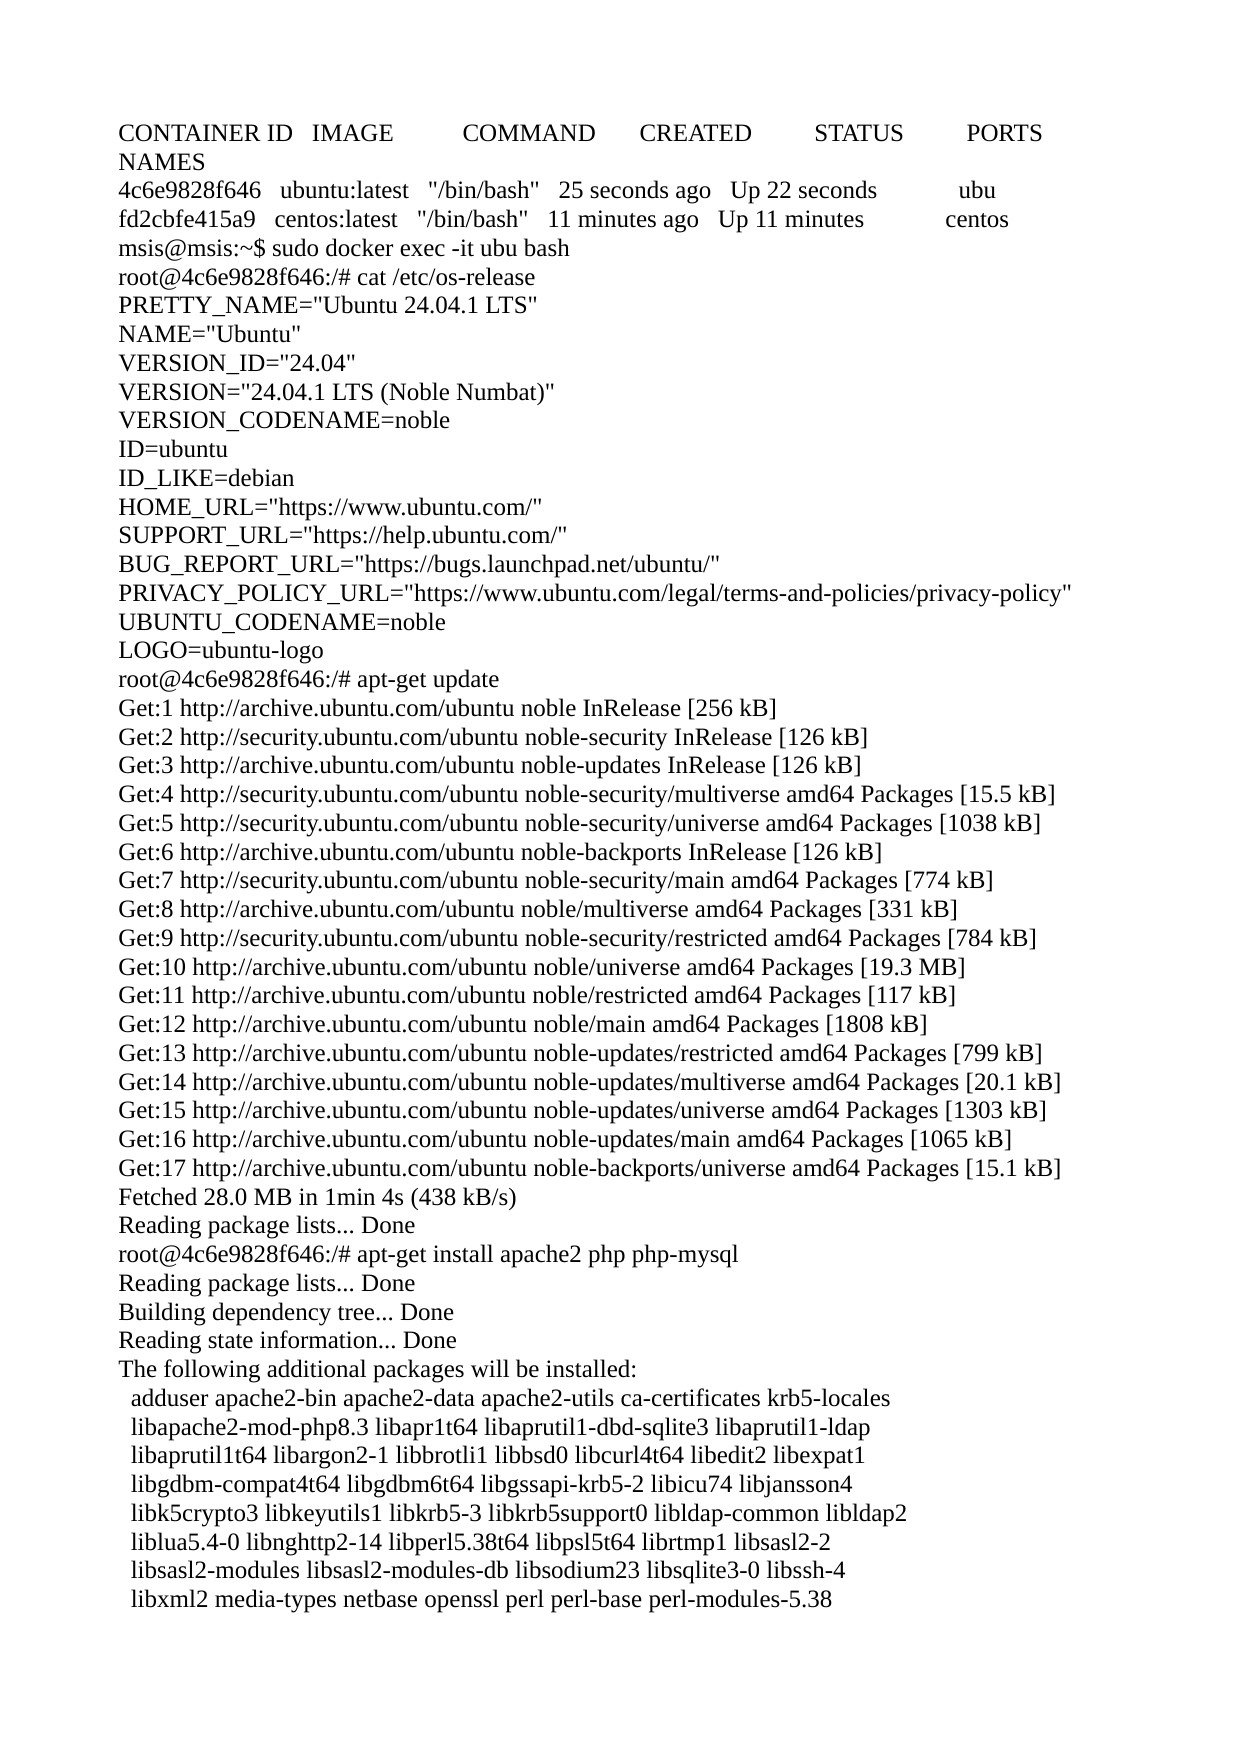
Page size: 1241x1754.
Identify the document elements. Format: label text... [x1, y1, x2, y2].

text libapache2-mod-php8.3 libapr1t64 libaprutil1-dbd-sqlite3 libaprutil1-ldap [118, 1412, 1122, 1441]
text msis@msis:~$ sudo docker exec -it ubu bash [118, 233, 1122, 262]
text Get:11 http://archive.ubuntu.com/ubuntu noble/restricted amd64 Packages [117 kB] [118, 981, 1122, 1009]
text libaprutil1t64 libargon2-1 libbrotli1 libbsd0 libcurl4t64 libedit2 libexpat1 [118, 1441, 1122, 1469]
text LOGO=ubuntu-logo [118, 636, 1122, 664]
text 4c6e9828f646 ubuntu:latest "/bin/bash" 25 seconds ago Up 22 seconds ubu [118, 176, 1122, 204]
text Get:6 http://archive.ubuntu.com/ubuntu noble-backports InRelease [126 kB] [118, 837, 1122, 866]
text NAME="Ubuntu" [118, 319, 1122, 348]
text fd2cbfe415a9 centos:latest "/bin/bash" 11 minutes ago Up 11 minutes centos [118, 204, 1122, 233]
text adduser apache2-bin apache2-data apache2-utils ca-certificates krb5-locales [118, 1383, 1122, 1412]
text Get:1 http://archive.ubuntu.com/ubuntu noble InRelease [256 kB] [118, 693, 1122, 722]
text Get:10 http://archive.ubuntu.com/ubuntu noble/universe amd64 Packages [19.3 MB] [118, 952, 1122, 981]
text ID=ubuntu [118, 434, 1122, 463]
text Get:3 http://archive.ubuntu.com/ubuntu noble-updates InRelease [126 kB] [118, 751, 1122, 779]
text UBUNTU_CODENAME=noble [118, 607, 1122, 636]
text Get:16 http://archive.ubuntu.com/ubuntu noble-updates/main amd64 Packages [1065 kB] [118, 1124, 1122, 1153]
text root@4c6e9828f646:/# cat /etc/os-release [118, 262, 1122, 291]
text root@4c6e9828f646:/# apt-get update [118, 664, 1122, 693]
text CONTAINER ID IMAGE COMMAND CREATED STATUS PORTS NAMES [118, 118, 1122, 176]
text Reading package lists... Done [118, 1268, 1122, 1297]
text libk5crypto3 libkeyutils1 libkrb5-3 libkrb5support0 libldap-common libldap2 [118, 1498, 1122, 1527]
text ID_LIKE=debian [118, 463, 1122, 492]
text Fetched 28.0 MB in 1min 4s (438 kB/s) [118, 1182, 1122, 1211]
text Get:9 http://security.ubuntu.com/ubuntu noble-security/restricted amd64 Packages [784 kB] [118, 923, 1122, 952]
text Get:4 http://security.ubuntu.com/ubuntu noble-security/multiverse amd64 Packages [15.5 kB] [118, 779, 1122, 808]
text root@4c6e9828f646:/# apt-get install apache2 php php-mysql [118, 1239, 1122, 1268]
text SUPPORT_URL="https://help.ubuntu.com/" [118, 521, 1122, 549]
text Get:12 http://archive.ubuntu.com/ubuntu noble/main amd64 Packages [1808 kB] [118, 1009, 1122, 1038]
text Get:17 http://archive.ubuntu.com/ubuntu noble-backports/universe amd64 Packages [15.1 kB] [118, 1153, 1122, 1182]
text Get:13 http://archive.ubuntu.com/ubuntu noble-updates/restricted amd64 Packages [799 kB] [118, 1038, 1122, 1067]
text BUG_REPORT_URL="https://bugs.launchpad.net/ubuntu/" [118, 549, 1122, 578]
text libxml2 media-types netbase openssl perl perl-base perl-modules-5.38 [118, 1584, 1122, 1613]
text VERSION="24.04.1 LTS (Noble Numbat)" [118, 377, 1122, 406]
text PRETTY_NAME="Ubuntu 24.04.1 LTS" [118, 291, 1122, 319]
text libgdbm-compat4t64 libgdbm6t64 libgssapi-krb5-2 libicu74 libjansson4 [118, 1469, 1122, 1498]
text Get:15 http://archive.ubuntu.com/ubuntu noble-updates/universe amd64 Packages [1303 kB] [118, 1096, 1122, 1124]
text The following additional packages will be installed: [118, 1354, 1122, 1383]
text VERSION_ID="24.04" [118, 348, 1122, 377]
text Reading state information... Done [118, 1326, 1122, 1354]
text Get:14 http://archive.ubuntu.com/ubuntu noble-updates/multiverse amd64 Packages [20.1 kB] [118, 1067, 1122, 1096]
text libsasl2-modules libsasl2-modules-db libsodium23 libsqlite3-0 libssh-4 [118, 1556, 1122, 1584]
text Reading package lists... Done [118, 1211, 1122, 1239]
text HOME_URL="https://www.ubuntu.com/" [118, 492, 1122, 521]
text liblua5.4-0 libnghttp2-14 libperl5.38t64 libpsl5t64 librtmp1 libsasl2-2 [118, 1527, 1122, 1556]
text VERSION_CODENAME=noble [118, 406, 1122, 434]
text Get:8 http://archive.ubuntu.com/ubuntu noble/multiverse amd64 Packages [331 kB] [118, 894, 1122, 923]
text Get:5 http://security.ubuntu.com/ubuntu noble-security/universe amd64 Packages [1038 kB] [118, 808, 1122, 837]
text PRIVACY_POLICY_URL="https://www.ubuntu.com/legal/terms-and-policies/privacy-policy" [118, 578, 1122, 607]
text Get:2 http://security.ubuntu.com/ubuntu noble-security InRelease [126 kB] [118, 722, 1122, 751]
text Building dependency tree... Done [118, 1297, 1122, 1326]
text Get:7 http://security.ubuntu.com/ubuntu noble-security/main amd64 Packages [774 kB] [118, 866, 1122, 894]
